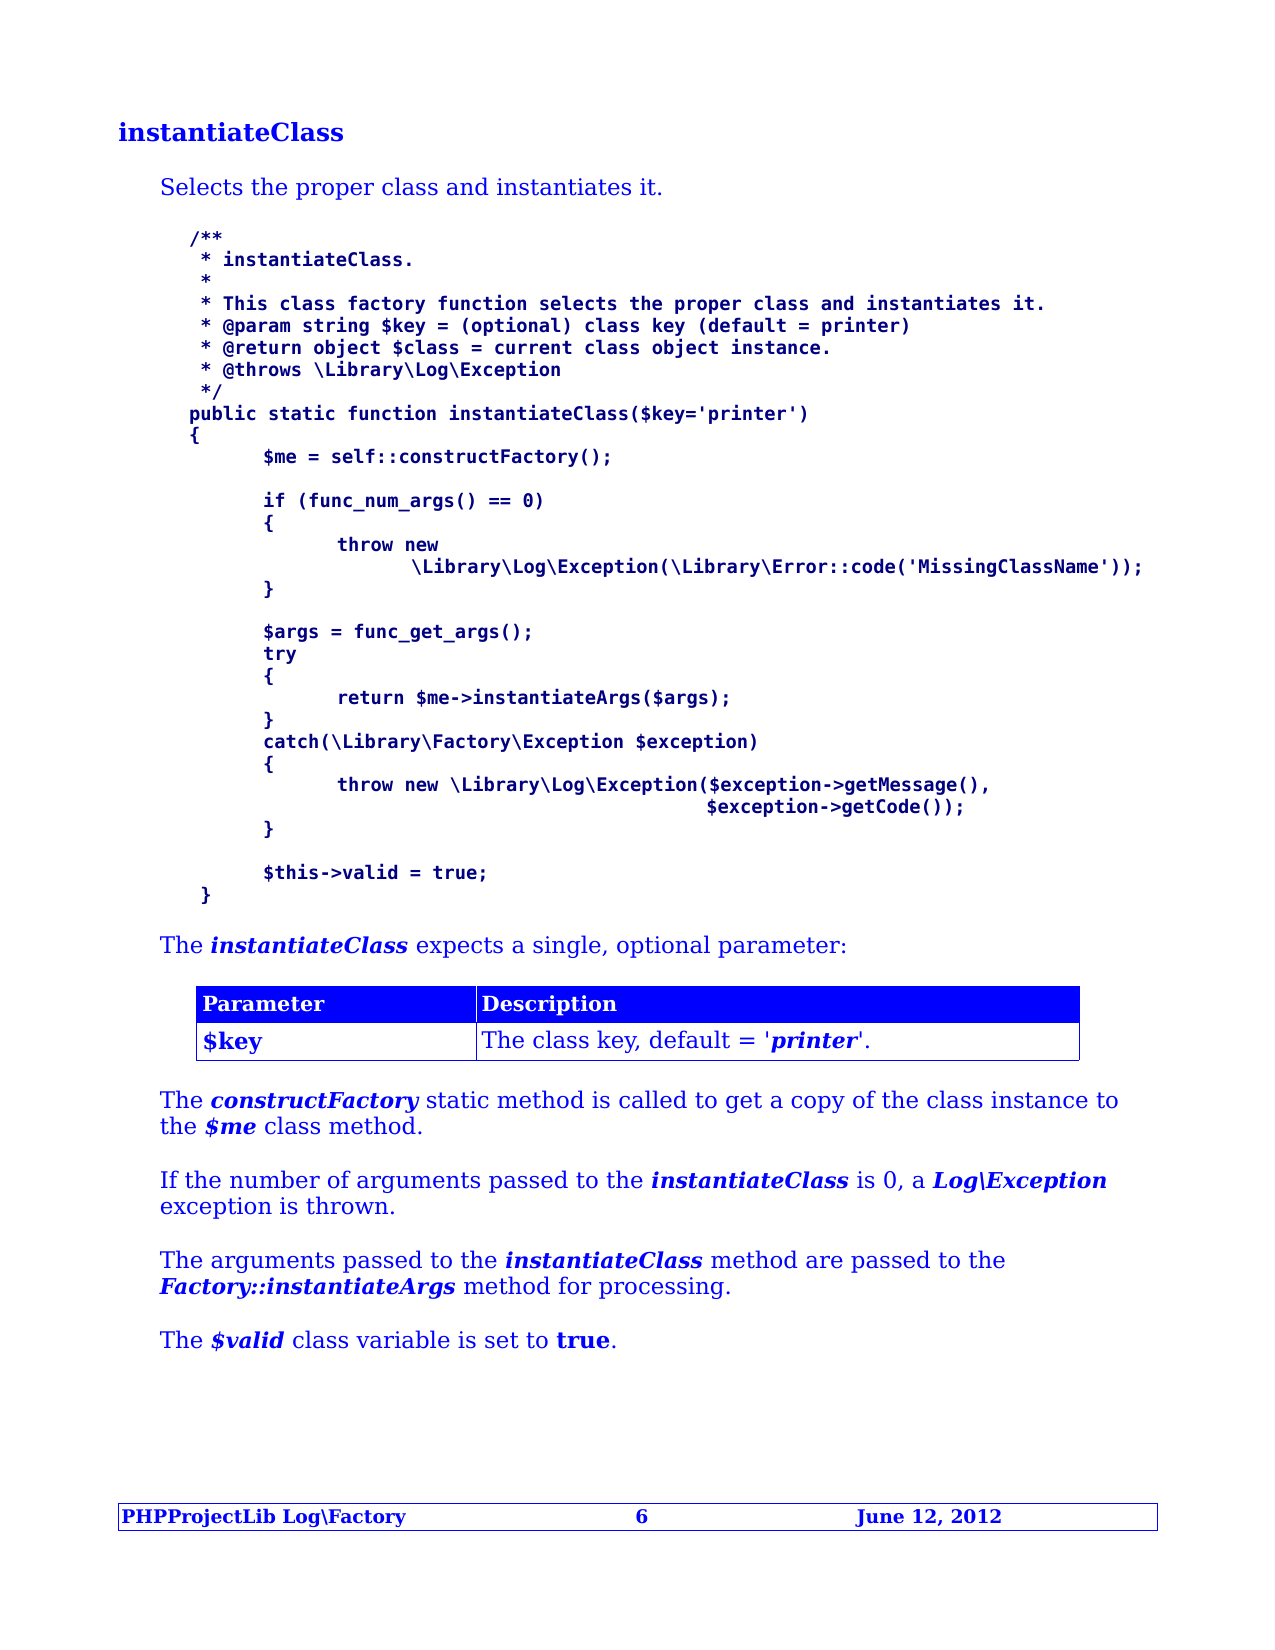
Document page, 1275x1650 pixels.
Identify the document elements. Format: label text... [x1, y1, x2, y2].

list if (func_num_args() == 0) [189, 490, 1157, 512]
list $exception->getCode()); [189, 796, 1157, 818]
list } [189, 709, 1157, 731]
list } [189, 884, 1157, 906]
list throw new \Library\Log\Exception($exception->getMessage(), [189, 774, 1157, 796]
list * This class factory function selects the proper class and instantiates it. [189, 293, 1157, 315]
text The $valid class variable is set to true. [159, 1327, 1157, 1354]
list { [189, 665, 1157, 687]
table_cell The class key, default = 'printer'. [477, 1023, 1079, 1060]
text The arguments passed to the instantiateClass method are passed to the Factory::instantiateArgs method for processing. [159, 1247, 1157, 1300]
table_cell $key [197, 1023, 476, 1060]
table_header Description [477, 987, 1079, 1022]
list * @return object $class = current class object instance. [189, 337, 1157, 359]
list } [189, 577, 1157, 599]
table_header Parameter [197, 987, 476, 1022]
list return $me->instantiateArgs($args); [189, 687, 1157, 709]
list { [189, 752, 1157, 774]
list public static function instantiateClass($key='printer') [189, 402, 1157, 424]
list $me = self::constructFactory(); [189, 446, 1157, 468]
list catch(\Library\Factory\Exception $exception) [189, 731, 1157, 752]
list * @param string $key = (optional) class key (default = printer) [189, 315, 1157, 337]
list \Library\Log\Exception(\Library\Error::code('MissingClassName')); [189, 556, 1157, 577]
text The constructFactory static method is called to get a copy of the class instance to the $me class method. [159, 1087, 1157, 1140]
list * @throws \Library\Log\Exception [189, 359, 1157, 381]
title instantiateClass [118, 118, 1157, 147]
list * instantiateClass. [189, 249, 1157, 271]
list /** [189, 227, 1157, 249]
list */ [189, 381, 1157, 402]
list { [189, 512, 1157, 534]
text If the number of arguments passed to the instantiateClass is 0, a Log\Exception exception is thrown. [159, 1167, 1157, 1220]
text Selects the proper class and instantiates it. [159, 174, 1157, 201]
list * [189, 271, 1157, 293]
list $this->valid = true; [189, 862, 1157, 884]
text The instantiateClass expects a single, optional parameter: [159, 932, 1157, 959]
list { [189, 424, 1157, 446]
list } [189, 818, 1157, 840]
list try [189, 643, 1157, 665]
list $args = func_get_args(); [189, 621, 1157, 643]
list throw new [189, 534, 1157, 556]
